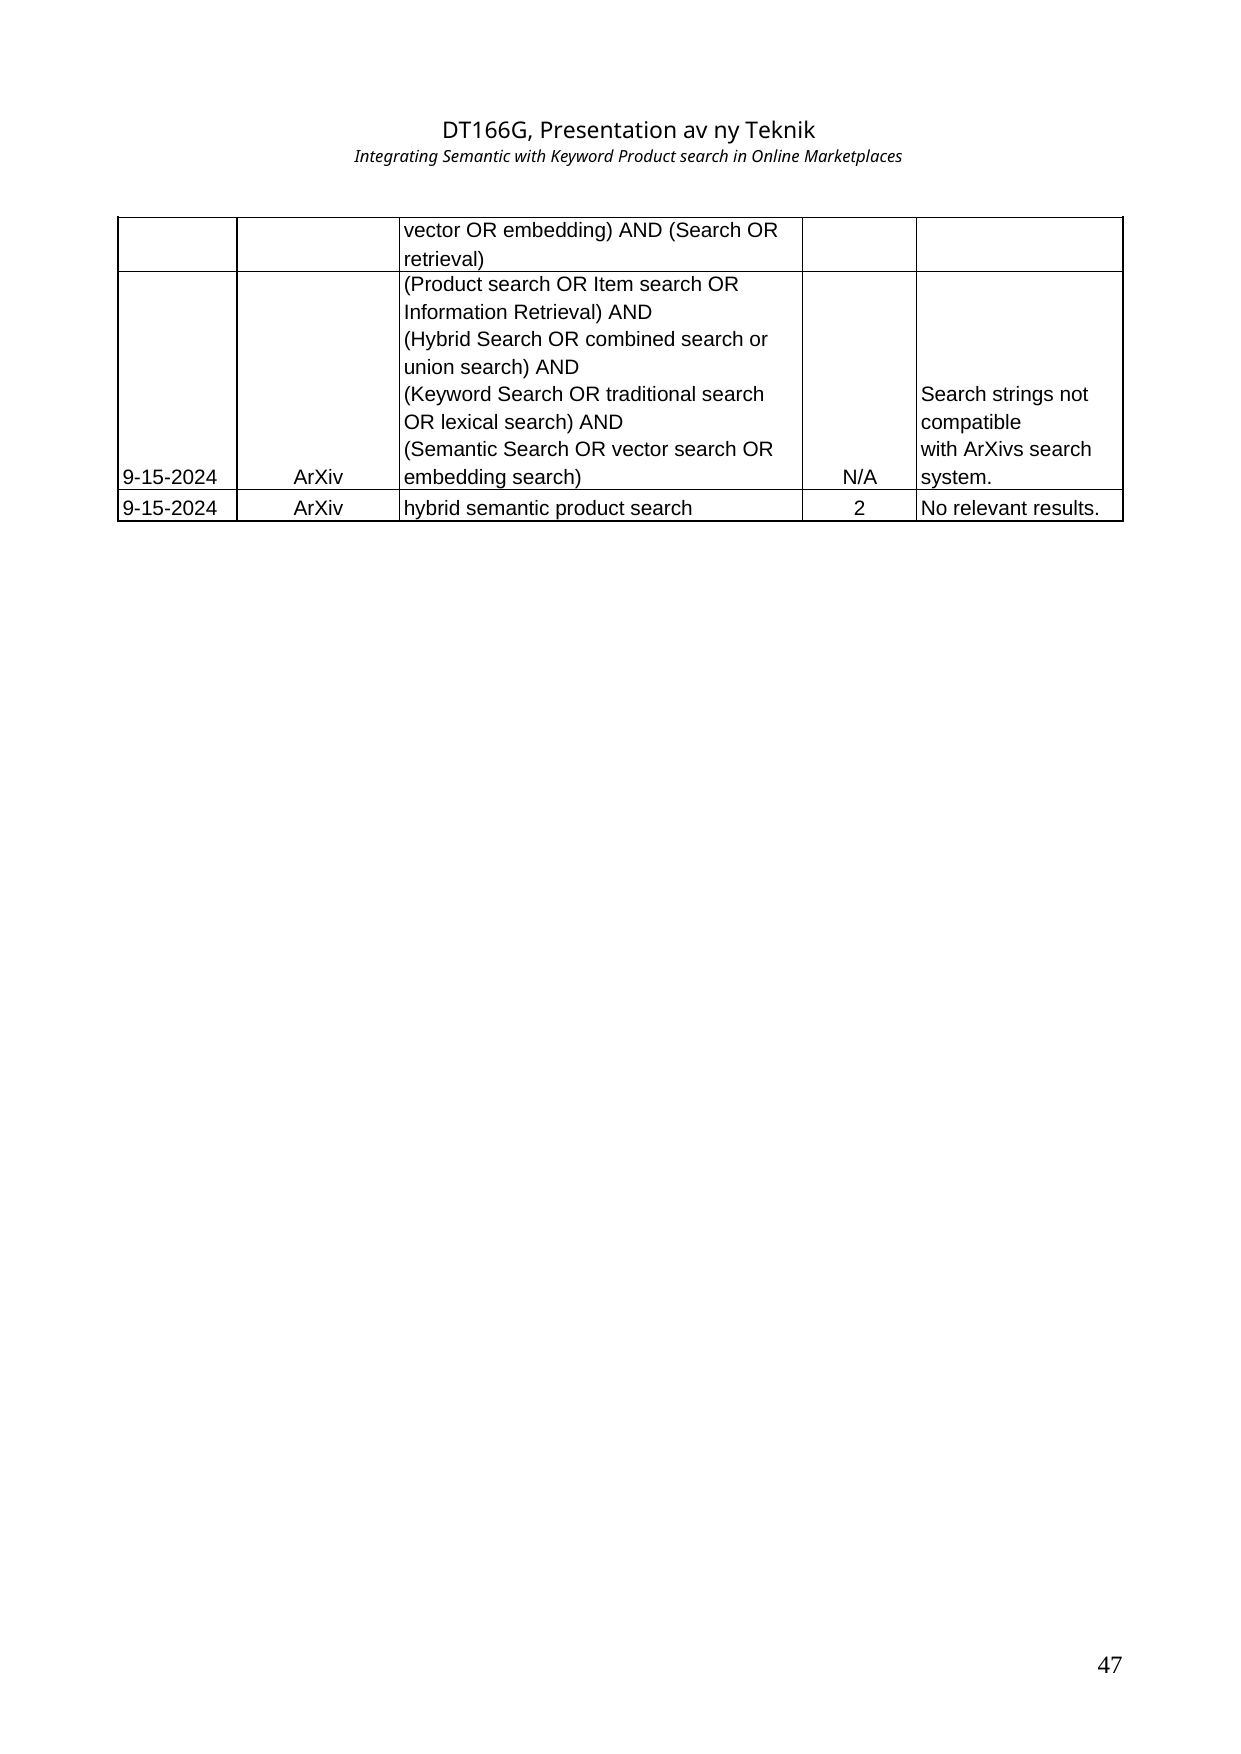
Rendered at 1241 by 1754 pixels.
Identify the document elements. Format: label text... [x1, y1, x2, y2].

table_cell vector OR embedding) AND (Search OR retrieval) [400, 218, 802, 271]
table_cell No relevant results. [917, 490, 1122, 520]
table_cell [238, 218, 399, 271]
table_cell [803, 218, 916, 271]
table_cell (Product search OR Item search OR Information Retrieval) AND (Hybrid Search OR combined search or union search) AND (Keyword Search OR traditional search OR lexical search) AND (Semantic Search OR vector search OR embedding search) [400, 272, 802, 489]
table_cell 9-15-2024 [119, 490, 236, 520]
table_cell Search strings not compatible with ArXivs search system. [917, 272, 1122, 489]
table_cell 2 [803, 490, 916, 520]
table_cell ArXiv [238, 272, 399, 489]
table_cell [917, 218, 1122, 271]
table_cell hybrid semantic product search [400, 490, 802, 520]
table_cell N/A [803, 272, 916, 489]
table_cell [119, 218, 236, 271]
table_cell ArXiv [238, 490, 399, 520]
table_cell 9-15-2024 [119, 272, 236, 489]
